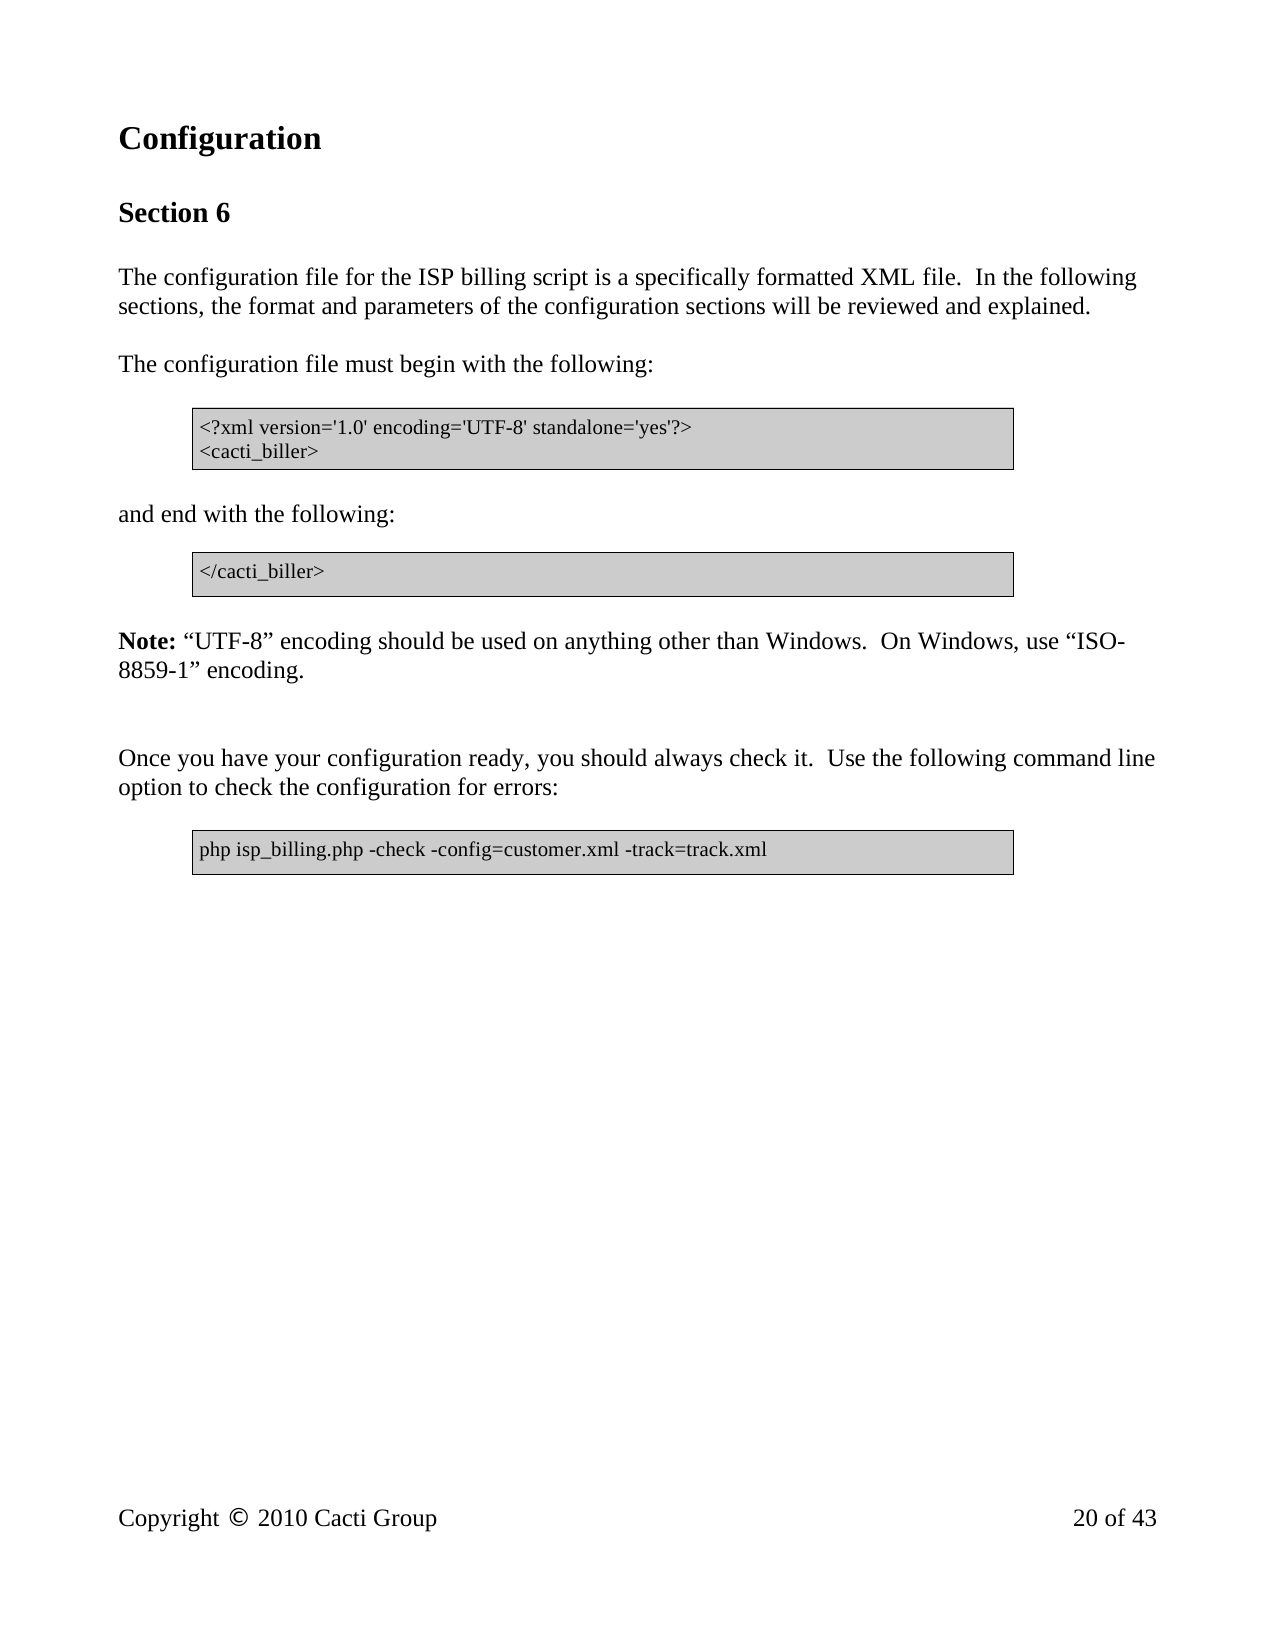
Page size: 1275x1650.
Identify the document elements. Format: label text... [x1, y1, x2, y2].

text <?xml version='1.0' encoding='UTF-8' standalone='yes'?> [199, 414, 1007, 438]
text and end with the following: [118, 499, 1157, 528]
text <cacti_biller> [199, 438, 1007, 463]
text The configuration file must begin with the following: [118, 349, 1157, 378]
text Note: “UTF-8” encoding should be used on anything other than Windows. On Windows, use “ISO-8859-1” encoding. [118, 626, 1157, 684]
text Configuration [118, 118, 1157, 157]
text The configuration file for the ISP billing script is a specifically formatted XML file. In the following sections, the format and parameters of the configuration sections will be reviewed and explained. [118, 262, 1157, 320]
text Section 6 [118, 195, 1157, 228]
text Once you have your configuration ready, you should always check it. Use the following command line option to check the configuration for errors: [118, 742, 1157, 801]
text </cacti_biller> [199, 559, 1007, 583]
text php isp_billing.php -check -config=customer.xml -track=track.xml [199, 837, 1007, 861]
